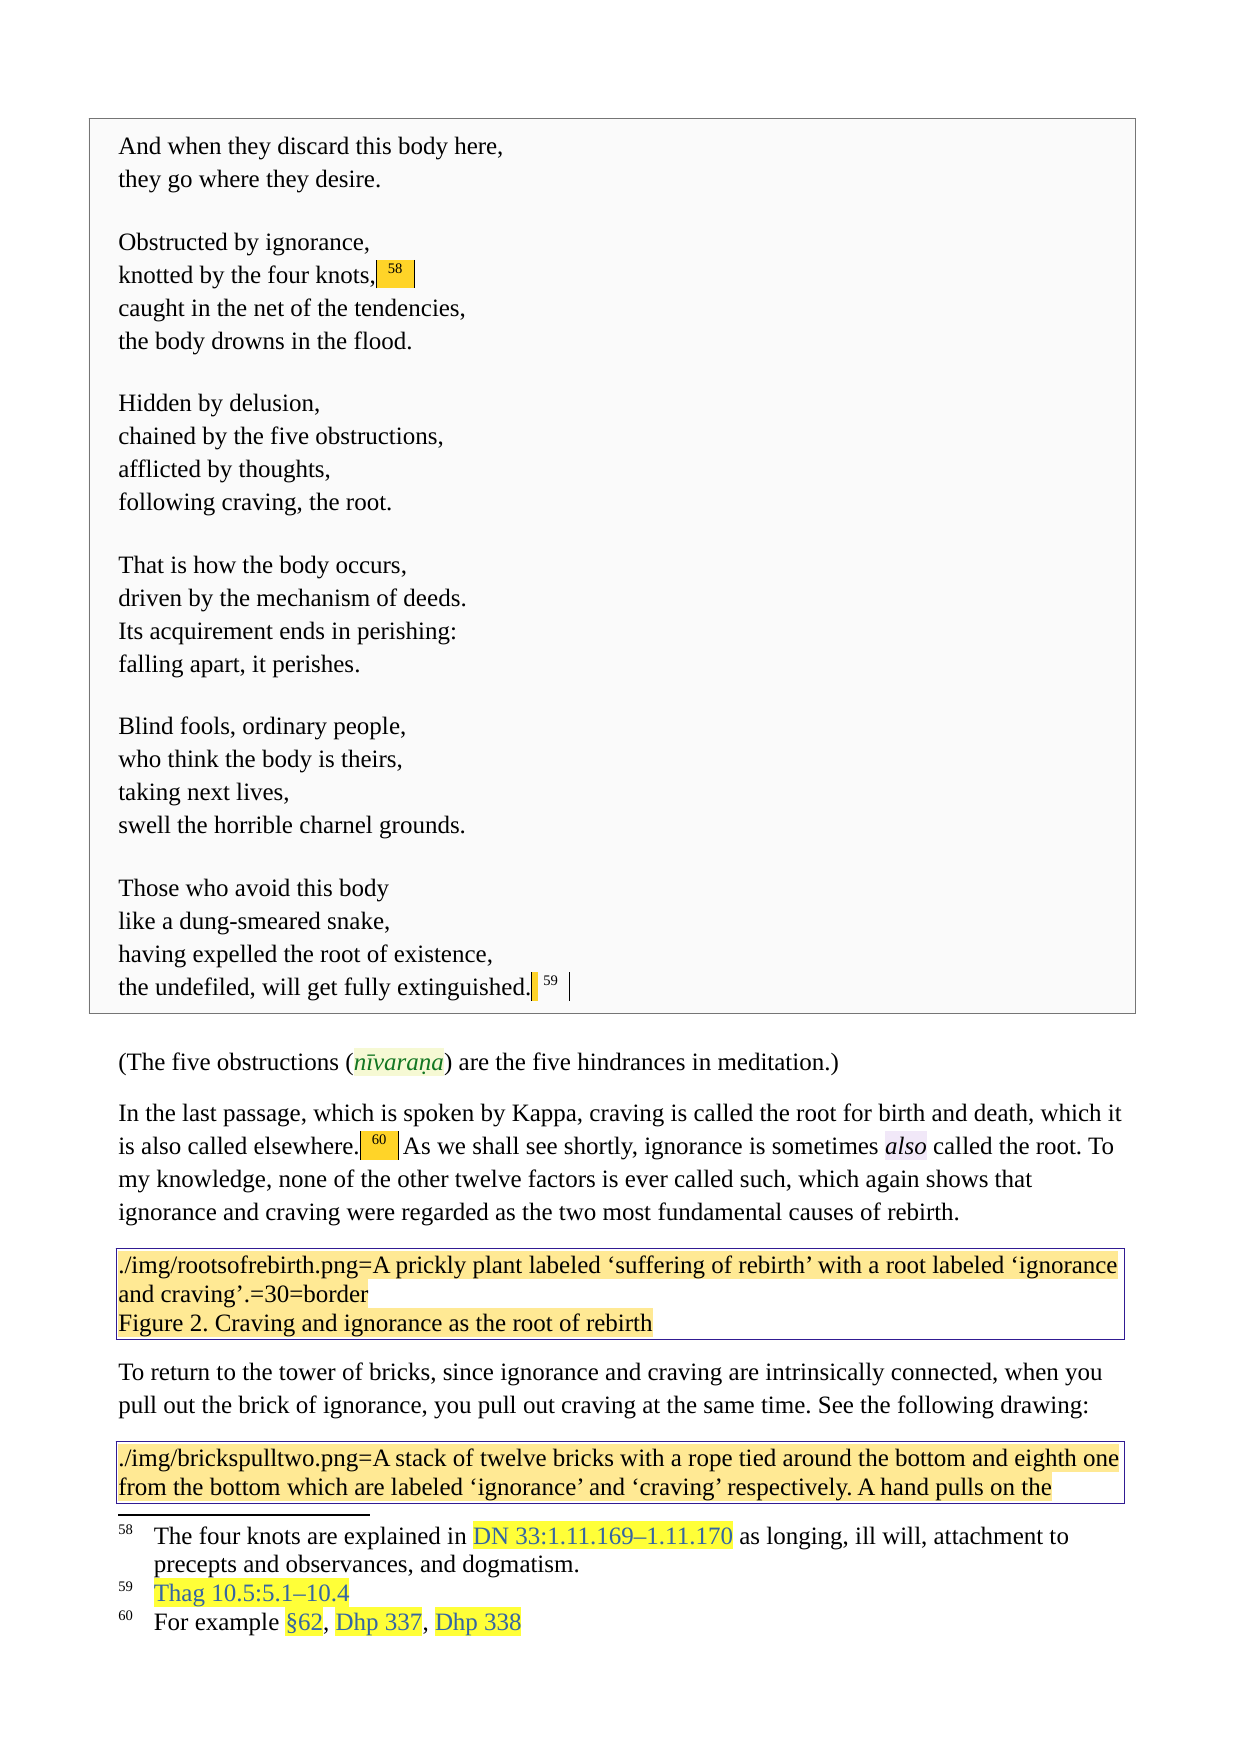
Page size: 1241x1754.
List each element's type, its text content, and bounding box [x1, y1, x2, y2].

text That is how the body occurs, driven by the mechanism of deeds. Its acquirement ends in perishing: falling apart, it perishes. [90, 537, 1135, 678]
text To return to the tower of bricks, since ignorance and craving are intrinsically connected, when you pull out the brick of ignorance, you pull out craving at the same time. See the following drawing: [118, 1357, 1122, 1419]
text ./img/brickspulltwo.png=A stack of twelve bricks with a rope tied around the bottom and eighth one from the bottom which are labeled ‘ignorance’ and ‘craving’ respectively. A hand pulls on the [117, 1442, 1124, 1503]
text The four knots are explained in DN 33:1.11.169–1.11.170 as longing, ill will, attachment to precepts and observances, and dogmatism. [118, 1521, 1122, 1578]
text Hidden by delusion, chained by the five obstructions, afflicted by thoughts, following craving, the root. [90, 375, 1135, 516]
text In the last passage, which is spoken by Kappa, craving is called the root for birth and death, which it is also called elsewhere. As we shall see shortly, ignorance is sometimes also called the root. To my knowledge, none of the other twelve factors is ever called such, which again shows that ignorance and craving were regarded as the two most fundamental causes of rebirth. [118, 1098, 1122, 1226]
text Those who avoid this body like a dung-smeared snake, having expelled the root of existence, the undefiled, will get fully extinguished. [90, 860, 1135, 1013]
text For example §62, Dhp 337, Dhp 338 [521, 1607, 1122, 1636]
text Thag 10.5:5.1–10.4 [349, 1578, 1122, 1607]
text (The five obstructions (nīvaraṇa) are the five hindrances in meditation.) [118, 1047, 1122, 1076]
text And when they discard this body here, they go where they desire. [90, 119, 1135, 193]
text Blind fools, ordinary people, who think the body is theirs, taking next lives, swell the horrible charnel grounds. [90, 698, 1135, 839]
text Thag 10.5:5.1–10.4 [118, 1578, 154, 1607]
text Obstructed by ignorance, knotted by the four knots, caught in the net of the tendencies, the body drowns in the flood. [90, 214, 1135, 354]
text For example §62, Dhp 337, Dhp 338 [118, 1607, 285, 1636]
text ./img/rootsofrebirth.png=A prickly plant labeled ‘suffering of rebirth’ with a root labeled ‘ignorance and craving’.=30=border Figure 2. Craving and ignorance as the root of rebirth [117, 1249, 1124, 1339]
